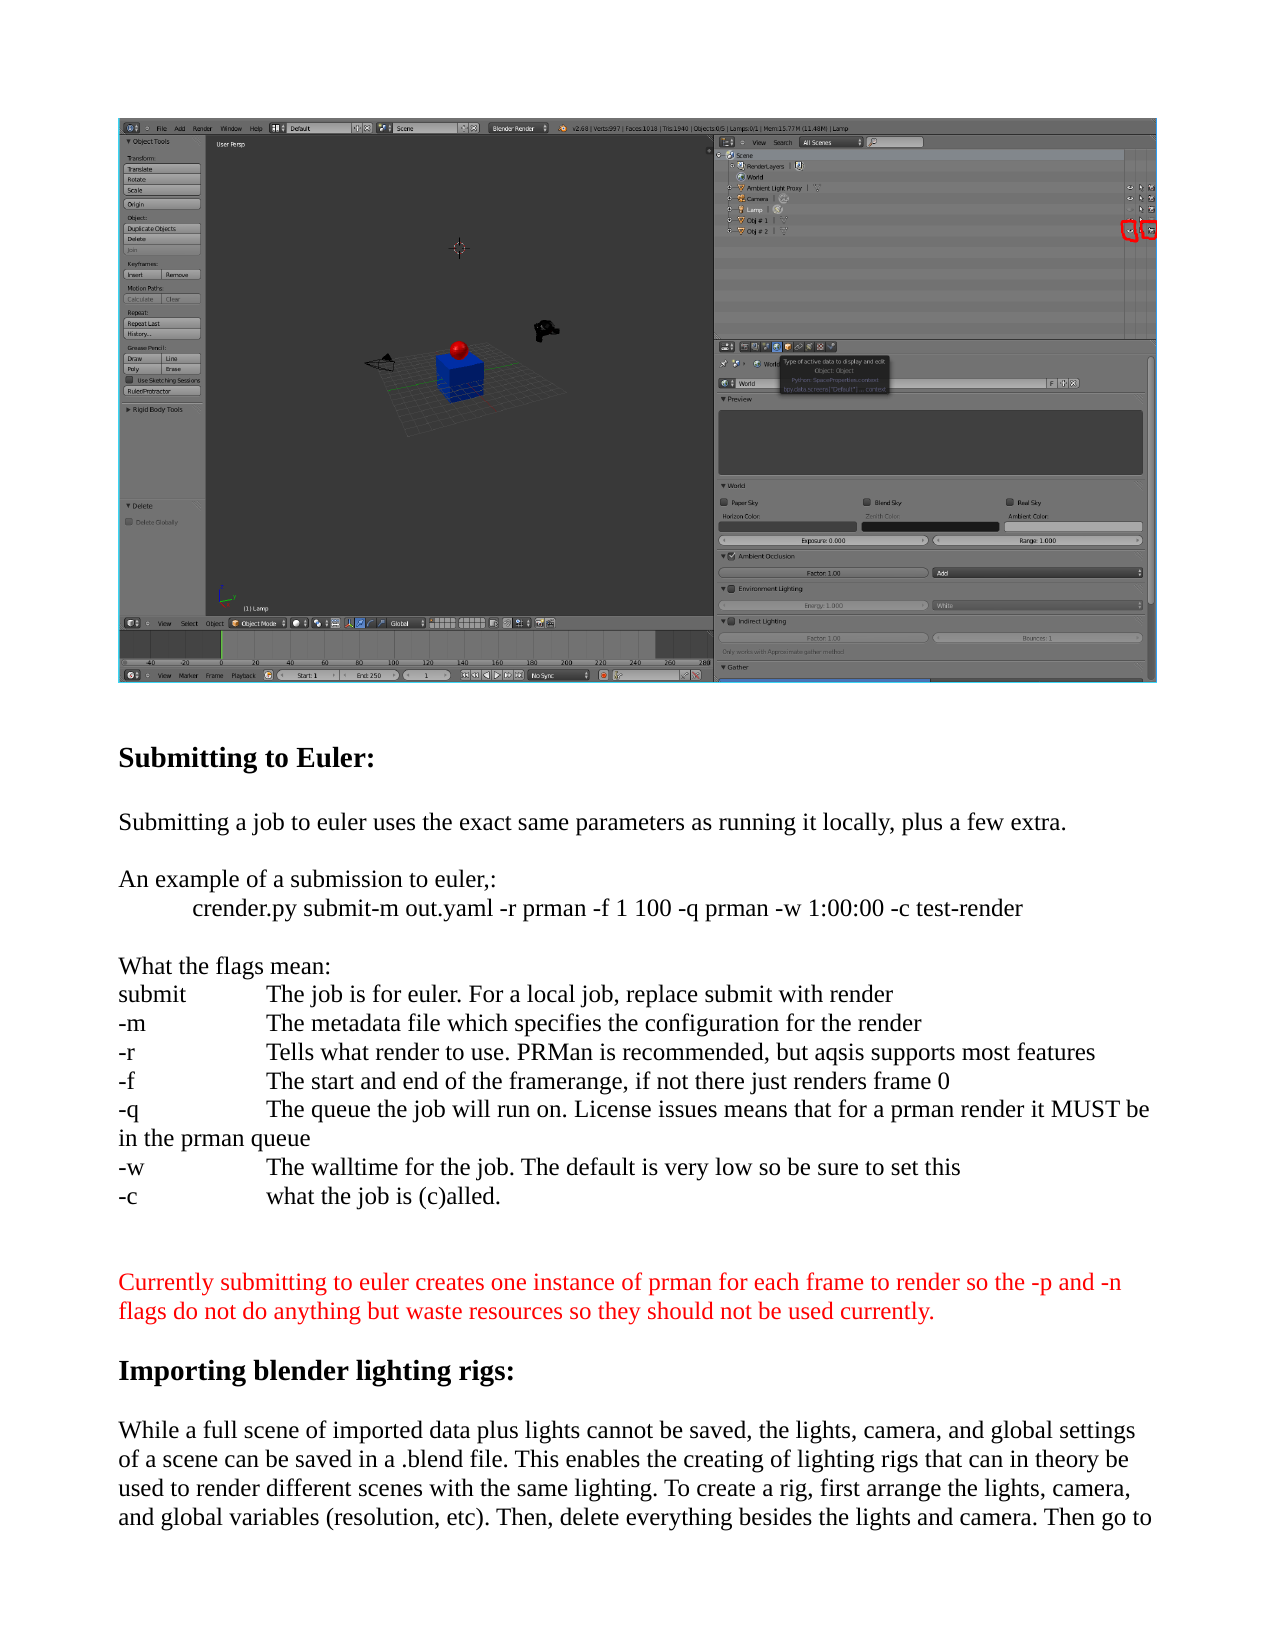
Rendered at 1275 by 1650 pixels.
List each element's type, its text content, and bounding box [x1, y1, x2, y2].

text Submitting a job to euler uses the exact same parameters as running it locally, plus a few extra. [118, 807, 1157, 836]
text -w The walltime for the job. The default is very low so be sure to set this [118, 1152, 1157, 1181]
text -r Tells what render to use. PRMan is recommended, but aqsis supports most features [118, 1037, 1157, 1066]
text crender.py submit-m out.yaml -r prman -f 1 100 -q prman -w 1:00:00 -c test-render [118, 893, 1157, 922]
text Importing blender lighting rigs: [118, 1353, 1157, 1387]
text -m The metadata file which specifies the configuration for the render [118, 1008, 1157, 1037]
text What the flags mean: [118, 951, 1157, 979]
text submit The job is for euler. For a local job, replace submit with render [118, 979, 1157, 1008]
picture [118, 118, 1157, 683]
text -q The queue the job will run on. License issues means that for a prman render it MUST be in the prman queue [118, 1094, 1157, 1152]
text -f The start and end of the framerange, if not there just renders frame 0 [118, 1066, 1157, 1094]
text -c what the job is (c)alled. [118, 1181, 1157, 1209]
text Submitting to Euler: [118, 740, 1157, 773]
text An example of a submission to euler,: [118, 864, 1157, 893]
text Currently submitting to euler creates one instance of prman for each frame to render so the -p and -n flags do not do anything but waste resources so they should not be used currently. [118, 1267, 1157, 1324]
text While a full scene of imported data plus lights cannot be saved, the lights, camera, and global settings of a scene can be saved in a .blend file. This enables the creating of lighting rigs that can in theory be used to render different scenes with the same lighting. To create a rig, first arrange the lights, camera, and global variables (resolution, etc). Then, delete everything besides the lights and camera. Then go to [118, 1416, 1157, 1531]
